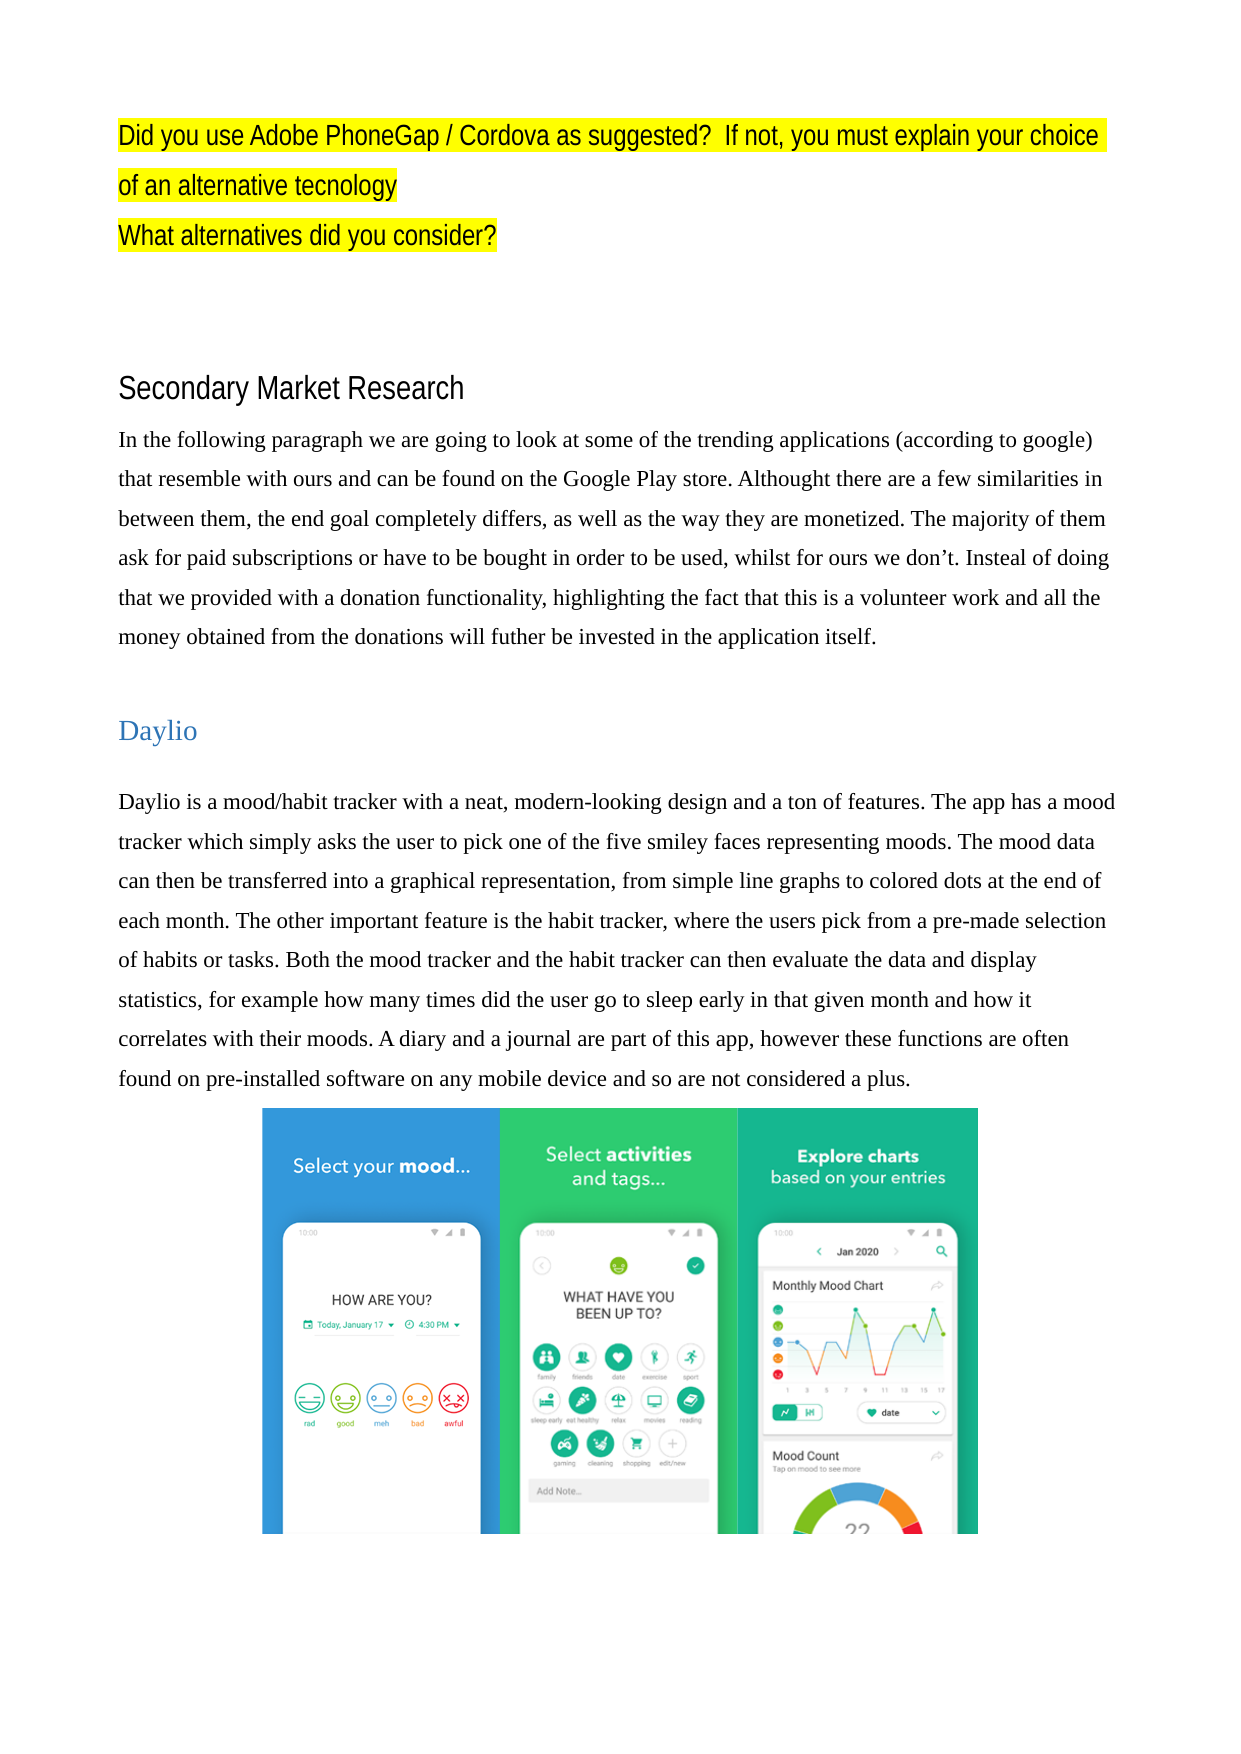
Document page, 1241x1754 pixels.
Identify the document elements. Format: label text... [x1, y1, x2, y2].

text Daylio is a mood/habit tracker with a neat, modern-looking design and a ton of features. The app has a mood tracker which simply asks the user to pick one of the five smiley faces representing moods. The mood data can then be transferred into a graphical representation, from simple line graphs to colored dots at the end of each month. The other important feature is the habit tracker, where the users pick from a pre-made selection of habits or tasks. Both the mood tracker and the habit tracker can then evaluate the data and display statistics, for example how many times did the user go to sleep early in that given month and how it correlates with their moods. A diary and a journal are part of this app, however these functions are often found on pre-installed software on any mobile device and so are not considered a plus. [118, 788, 1122, 1091]
subtitle Daylio [118, 713, 1122, 746]
text What alternatives did you consider? [118, 218, 1122, 252]
text In the following paragraph we are going to look at some of the trending applications (according to google) that resemble with ours and can be found on the Google Play store. Althought there are a few similarities in between them, the end goal completely differs, as well as the way they are monetized. The majority of them ask for paid subscriptions or have to be bought in order to be used, whilst for ours we don’t. Insteal of doing that we provided with a donation functionality, highlighting the fact that this is a volunteer work and all the money obtained from the donations will futher be invested in the application itself. [118, 426, 1122, 650]
text Did you use Adobe PhoneGap / Cordova as suggested? If not, you must explain your choice of an alternative tecnology [118, 118, 1122, 202]
text Secondary Market Research [118, 369, 1122, 407]
